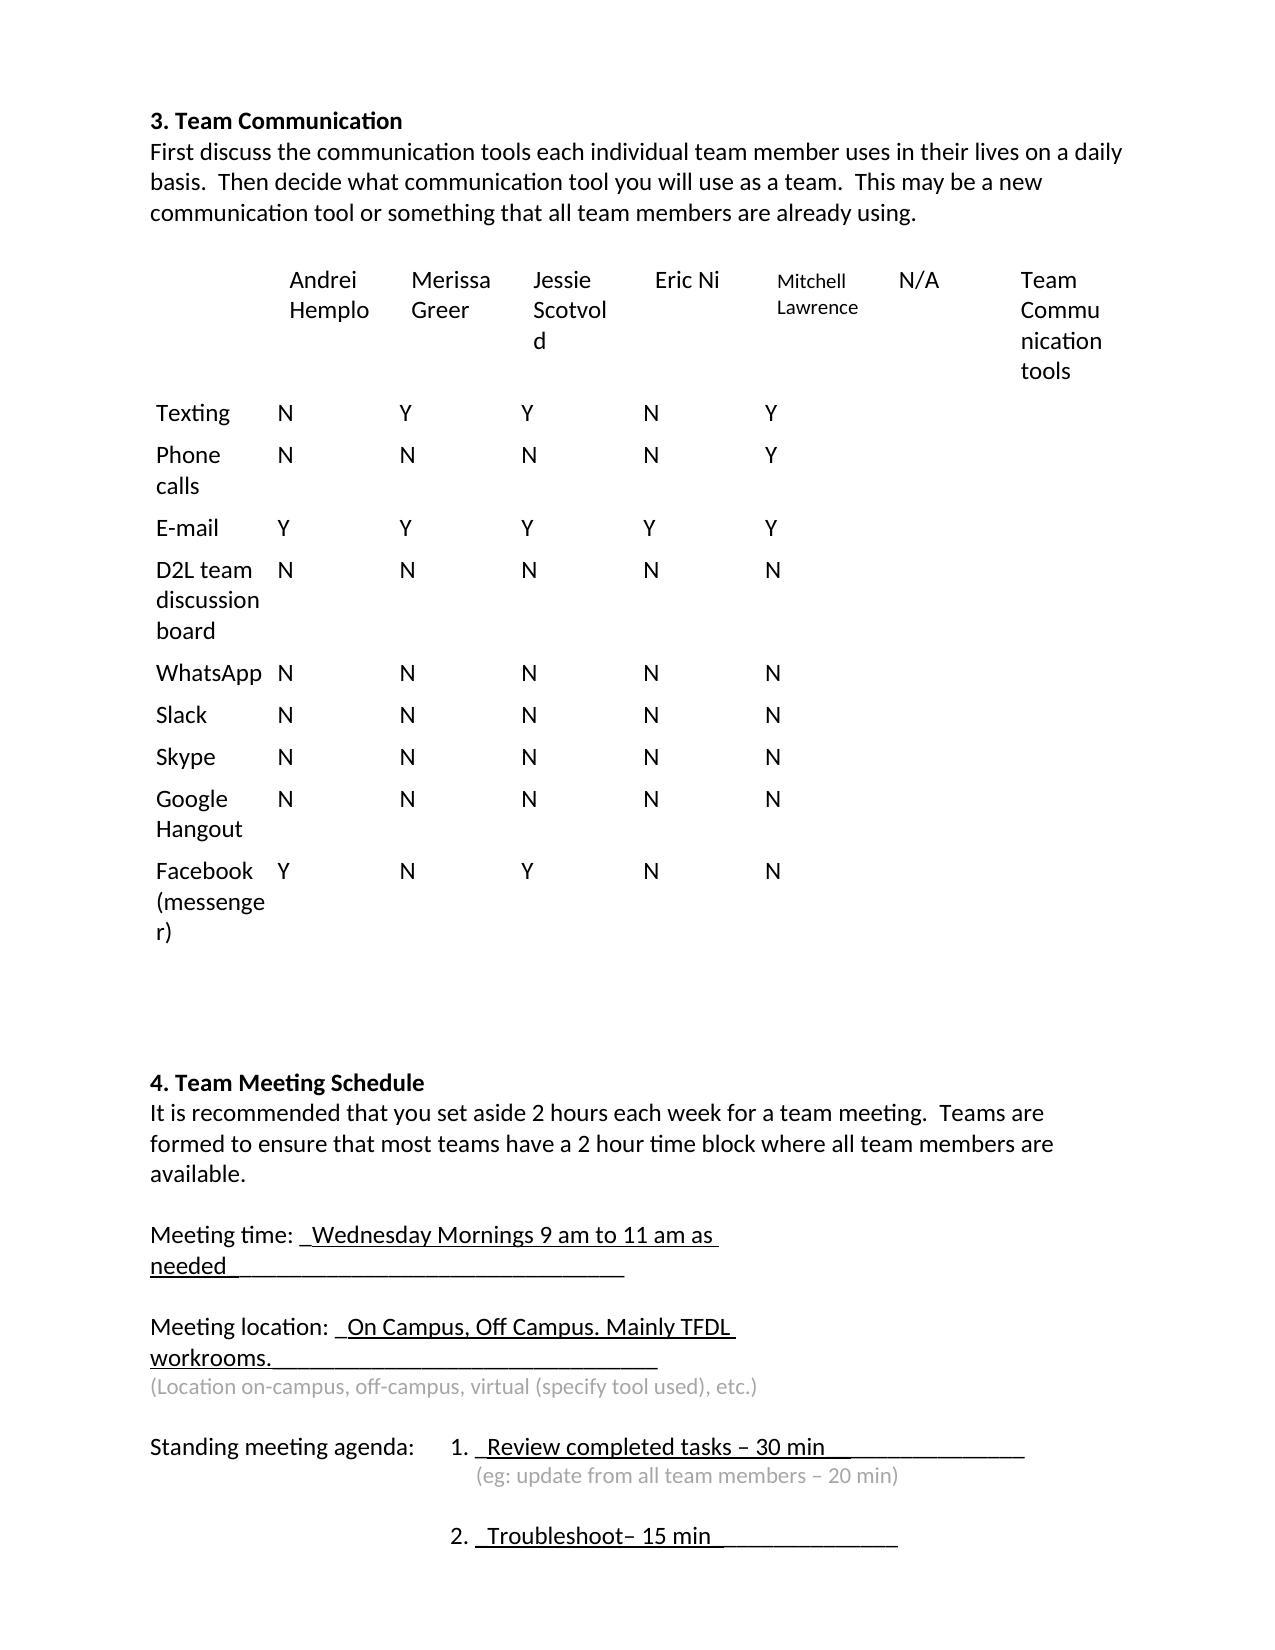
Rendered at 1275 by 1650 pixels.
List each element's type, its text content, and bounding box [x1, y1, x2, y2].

table_cell N [759, 651, 881, 693]
table_cell [881, 777, 1003, 849]
table_cell [1003, 850, 1125, 953]
text Meeting time: _Wednesday Mornings 9 am to 11 am as needed________________________________ [150, 1220, 1125, 1281]
table_cell N [759, 693, 881, 735]
table_cell [881, 693, 1003, 735]
table_cell [881, 953, 1003, 994]
text It is recommended that you set aside 2 hours each week for a team meeting. Teams are formed to ensure that most teams have a 2 hour time block where all team members are available. [150, 1098, 1125, 1189]
table_cell N [638, 392, 759, 434]
table_cell N [394, 434, 516, 506]
table_header Team Communication tools [1003, 258, 1125, 392]
table_header Mitchell Lawrence [759, 258, 881, 392]
table_cell Y [516, 850, 637, 953]
table_cell WhatsApp [150, 651, 272, 693]
table_cell N [759, 548, 881, 651]
table_cell [881, 548, 1003, 651]
table_cell [1003, 953, 1125, 994]
table_cell N [394, 693, 516, 735]
table_cell [881, 506, 1003, 548]
table_header N/A [881, 258, 1003, 392]
table_cell N [272, 392, 394, 434]
table_cell [638, 995, 759, 1037]
table_cell [150, 953, 272, 994]
table_cell [150, 995, 272, 1037]
table_cell [881, 392, 1003, 434]
text 2. _Troubleshoot– 15 min_______________ [150, 1520, 1125, 1550]
table_cell [1003, 506, 1125, 548]
table_cell Y [759, 506, 881, 548]
table_cell Texting [150, 392, 272, 434]
table_cell Y [272, 506, 394, 548]
table_cell [272, 953, 394, 994]
table_cell [881, 850, 1003, 953]
text Standing meeting agenda: 1. _Review completed tasks – 30 min________________ (eg: update from all team members – 20 min) [150, 1431, 1125, 1520]
table_cell N [394, 548, 516, 651]
table_cell N [272, 735, 394, 777]
table_cell N [638, 434, 759, 506]
table_header [150, 258, 272, 392]
text 4. Team Meeting Schedule [150, 1067, 1125, 1098]
table_cell N [272, 651, 394, 693]
table_cell [394, 953, 516, 994]
table_cell [1003, 434, 1125, 506]
table_cell N [272, 777, 394, 849]
table_header Merissa Greer [394, 258, 516, 392]
table_cell Facebook (messenger) [150, 850, 272, 953]
table_cell [516, 995, 637, 1037]
table_cell N [516, 735, 637, 777]
table_cell N [759, 777, 881, 849]
table_cell N [516, 777, 637, 849]
table_cell [881, 995, 1003, 1037]
text Meeting location: _On Campus, Off Campus. Mainly TFDL workrooms._______________________________ [150, 1311, 1125, 1372]
table_cell Y [638, 506, 759, 548]
table_cell N [394, 735, 516, 777]
table_cell [881, 735, 1003, 777]
table_cell Y [272, 850, 394, 953]
table_header Eric Ni [638, 258, 759, 392]
table_header Jessie Scotvold [516, 258, 637, 392]
table_cell N [394, 850, 516, 953]
table_cell [759, 995, 881, 1037]
table_cell N [759, 850, 881, 953]
table_cell [1003, 548, 1125, 651]
table_cell N [638, 651, 759, 693]
table_cell N [638, 548, 759, 651]
table_cell N [272, 548, 394, 651]
table_cell D2L team discussion board [150, 548, 272, 651]
table_cell [1003, 995, 1125, 1037]
table_cell Y [759, 434, 881, 506]
table_cell N [638, 777, 759, 849]
text (Location on-campus, off-campus, virtual (specify tool used), etc.) [150, 1372, 1125, 1400]
table_cell N [516, 434, 637, 506]
table_cell N [272, 434, 394, 506]
table_cell N [638, 735, 759, 777]
table_cell N [516, 548, 637, 651]
table_cell Y [394, 392, 516, 434]
table_cell Slack [150, 693, 272, 735]
text First discuss the communication tools each individual team member uses in their lives on a daily basis. Then decide what communication tool you will use as a team. This may be a new communication tool or something that all team members are already using. [150, 136, 1125, 228]
table_cell N [394, 777, 516, 849]
table_cell [1003, 651, 1125, 693]
table_cell Y [516, 506, 637, 548]
table_cell [1003, 777, 1125, 849]
table_cell [638, 953, 759, 994]
table_cell Skype [150, 735, 272, 777]
table_cell [881, 434, 1003, 506]
table_cell N [394, 651, 516, 693]
table_cell [1003, 735, 1125, 777]
text 3. Team Communication [150, 75, 1125, 136]
table_cell [516, 953, 637, 994]
table_cell [759, 953, 881, 994]
table_cell Y [759, 392, 881, 434]
table_cell Y [394, 506, 516, 548]
table_cell [881, 651, 1003, 693]
table_cell Phone calls [150, 434, 272, 506]
table_cell Y [516, 392, 637, 434]
table_cell N [516, 651, 637, 693]
table_header Andrei Hemplo [272, 258, 394, 392]
table_cell N [516, 693, 637, 735]
table_cell [1003, 693, 1125, 735]
table_cell N [272, 693, 394, 735]
table_cell N [638, 693, 759, 735]
table_cell [394, 995, 516, 1037]
table_cell N [638, 850, 759, 953]
table_cell N [759, 735, 881, 777]
table_cell E-mail [150, 506, 272, 548]
table_cell [1003, 392, 1125, 434]
table_cell Google Hangout [150, 777, 272, 849]
table_cell [272, 995, 394, 1037]
